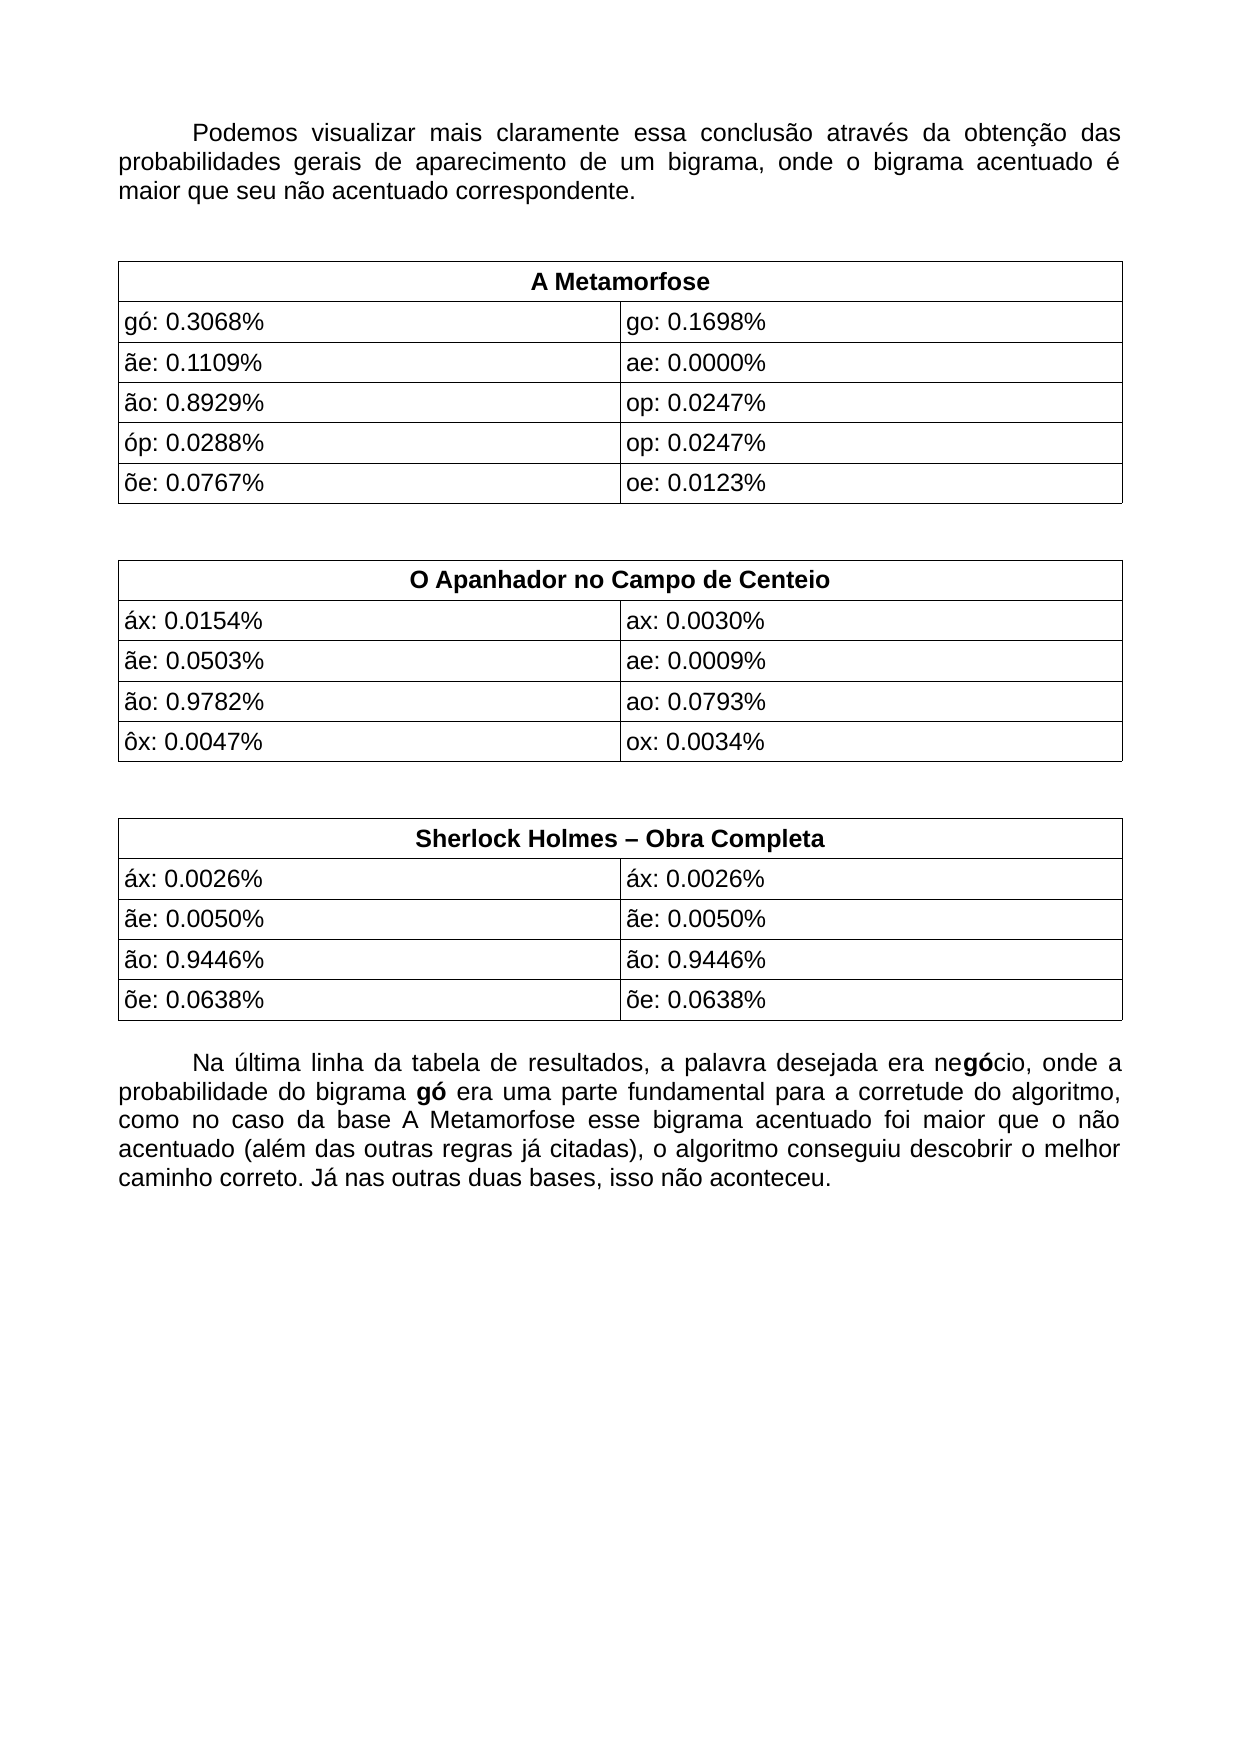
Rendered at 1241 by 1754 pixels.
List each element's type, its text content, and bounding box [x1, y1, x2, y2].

table_cell óp: 0.0288% [119, 423, 620, 463]
table_cell ão: 0.8929% [119, 383, 620, 422]
table_cell ãe: 0.1109% [119, 343, 620, 382]
text Podemos visualizar mais claramente essa conclusão através da obtenção das probabilidades gerais de aparecimento de um bigrama, onde o bigrama acentuado é maior que seu não acentuado correspondente. [118, 118, 1122, 204]
table_cell õe: 0.0638% [119, 980, 620, 1019]
table_cell op: 0.0247% [621, 383, 1122, 422]
table_cell ôx: 0.0047% [119, 722, 620, 761]
table_cell áx: 0.0026% [119, 859, 620, 899]
table_cell ae: 0.0009% [621, 641, 1122, 681]
table_cell õe: 0.0638% [621, 980, 1122, 1019]
table_cell ão: 0.9782% [119, 682, 620, 721]
table_cell gó: 0.3068% [119, 302, 620, 342]
text Na última linha da tabela de resultados, a palavra desejada era negócio, onde a probabilidade do bigrama gó era uma parte fundamental para a corretude do algoritmo, como no caso da base A Metamorfose esse bigrama acentuado foi maior que o não acentuado (além das outras regras já citadas), o algoritmo conseguiu descobrir o melhor caminho correto. Já nas outras duas bases, isso não aconteceu. [118, 1048, 1122, 1192]
table_cell ão: 0.9446% [621, 940, 1122, 979]
table_cell áx: 0.0154% [119, 601, 620, 640]
table_cell oe: 0.0123% [621, 464, 1122, 503]
table_cell ãe: 0.0503% [119, 641, 620, 681]
table_cell ox: 0.0034% [621, 722, 1122, 761]
table_cell ae: 0.0000% [621, 343, 1122, 382]
table_header O Apanhador no Campo de Centeio [119, 561, 1122, 600]
table_cell ao: 0.0793% [621, 682, 1122, 721]
table_header A Metamorfose [119, 262, 1122, 301]
table_cell ãe: 0.0050% [621, 900, 1122, 939]
table_cell op: 0.0247% [621, 423, 1122, 463]
table_header Sherlock Holmes – Obra Completa [119, 819, 1122, 858]
table_cell ãe: 0.0050% [119, 900, 620, 939]
table_cell go: 0.1698% [621, 302, 1122, 342]
table_cell ão: 0.9446% [119, 940, 620, 979]
table_cell ax: 0.0030% [621, 601, 1122, 640]
table_cell áx: 0.0026% [621, 859, 1122, 899]
table_cell õe: 0.0767% [119, 464, 620, 503]
